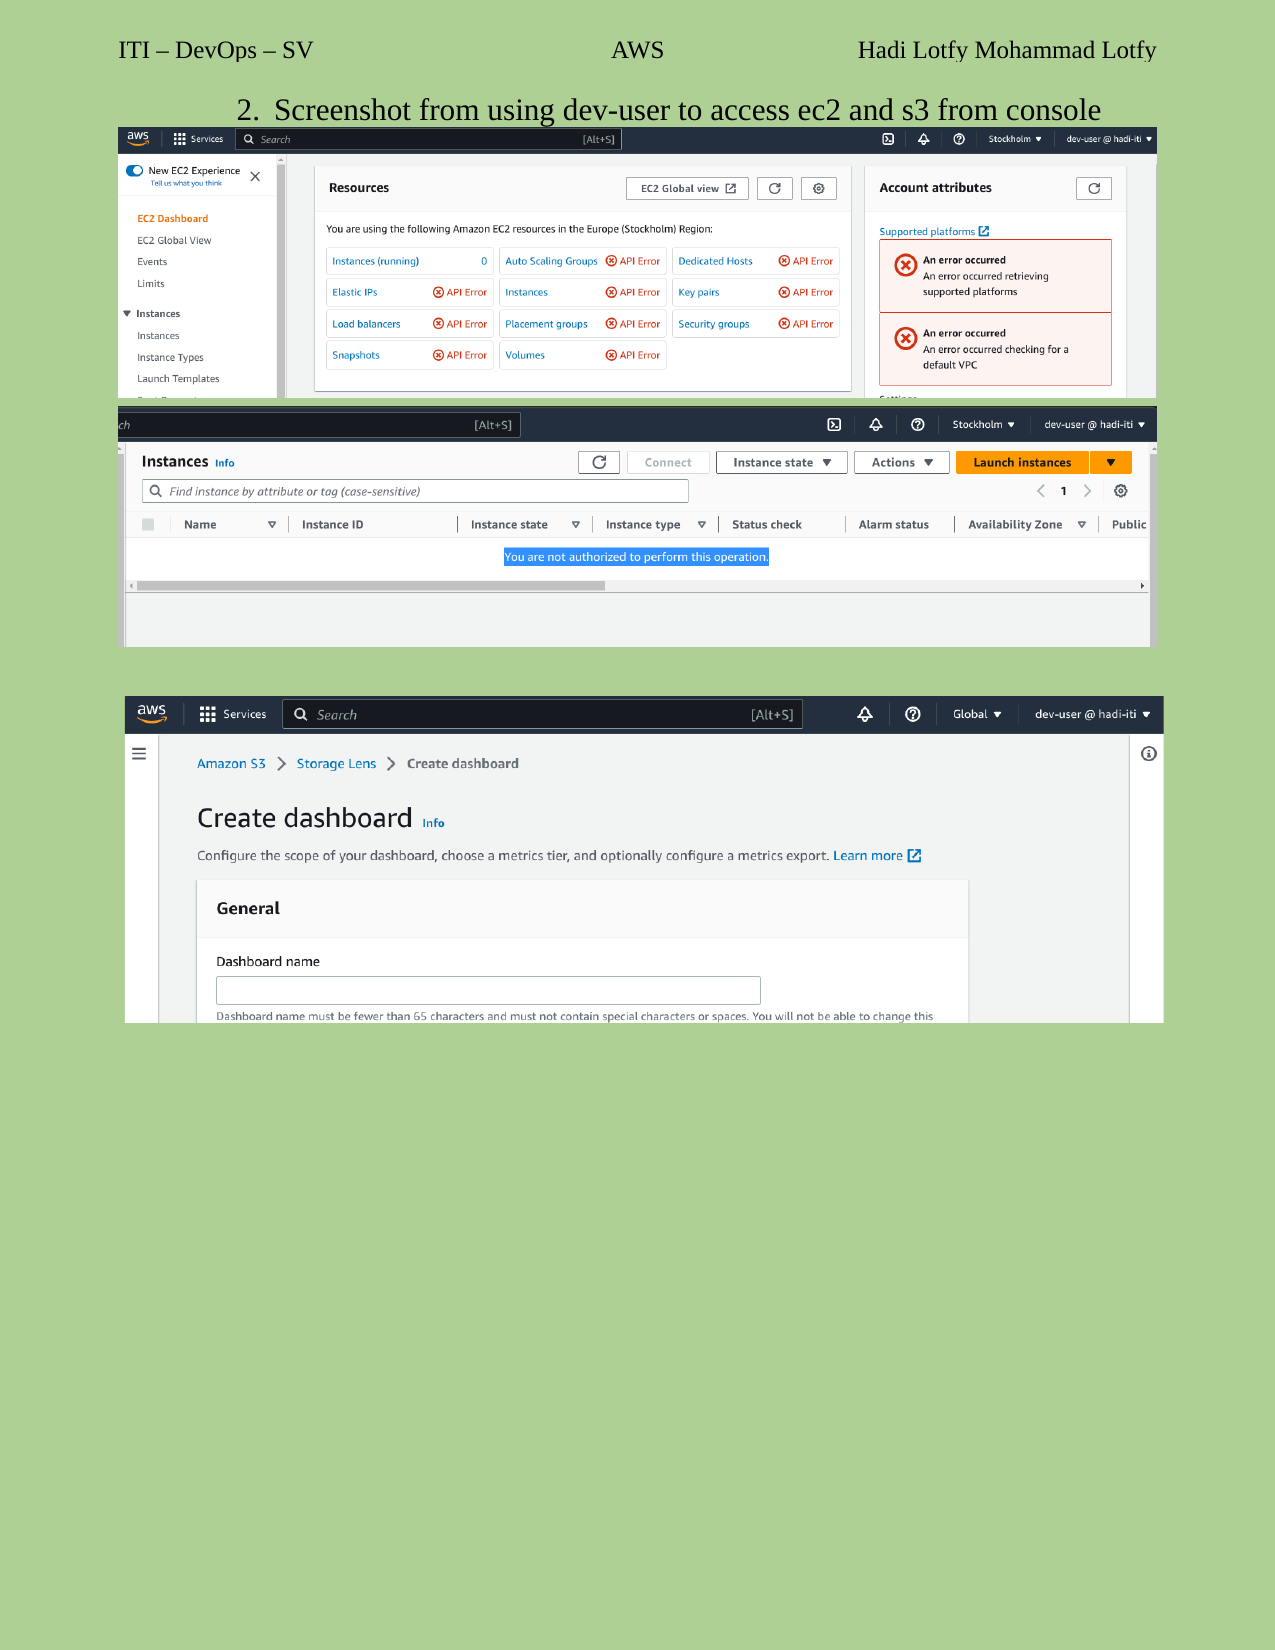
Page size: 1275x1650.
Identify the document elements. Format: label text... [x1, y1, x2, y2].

picture [124, 696, 1164, 1023]
list Screenshot from using dev-user to access ec2 and s3 from console [236, 91, 1157, 127]
picture [118, 127, 1157, 398]
picture [118, 406, 1157, 647]
